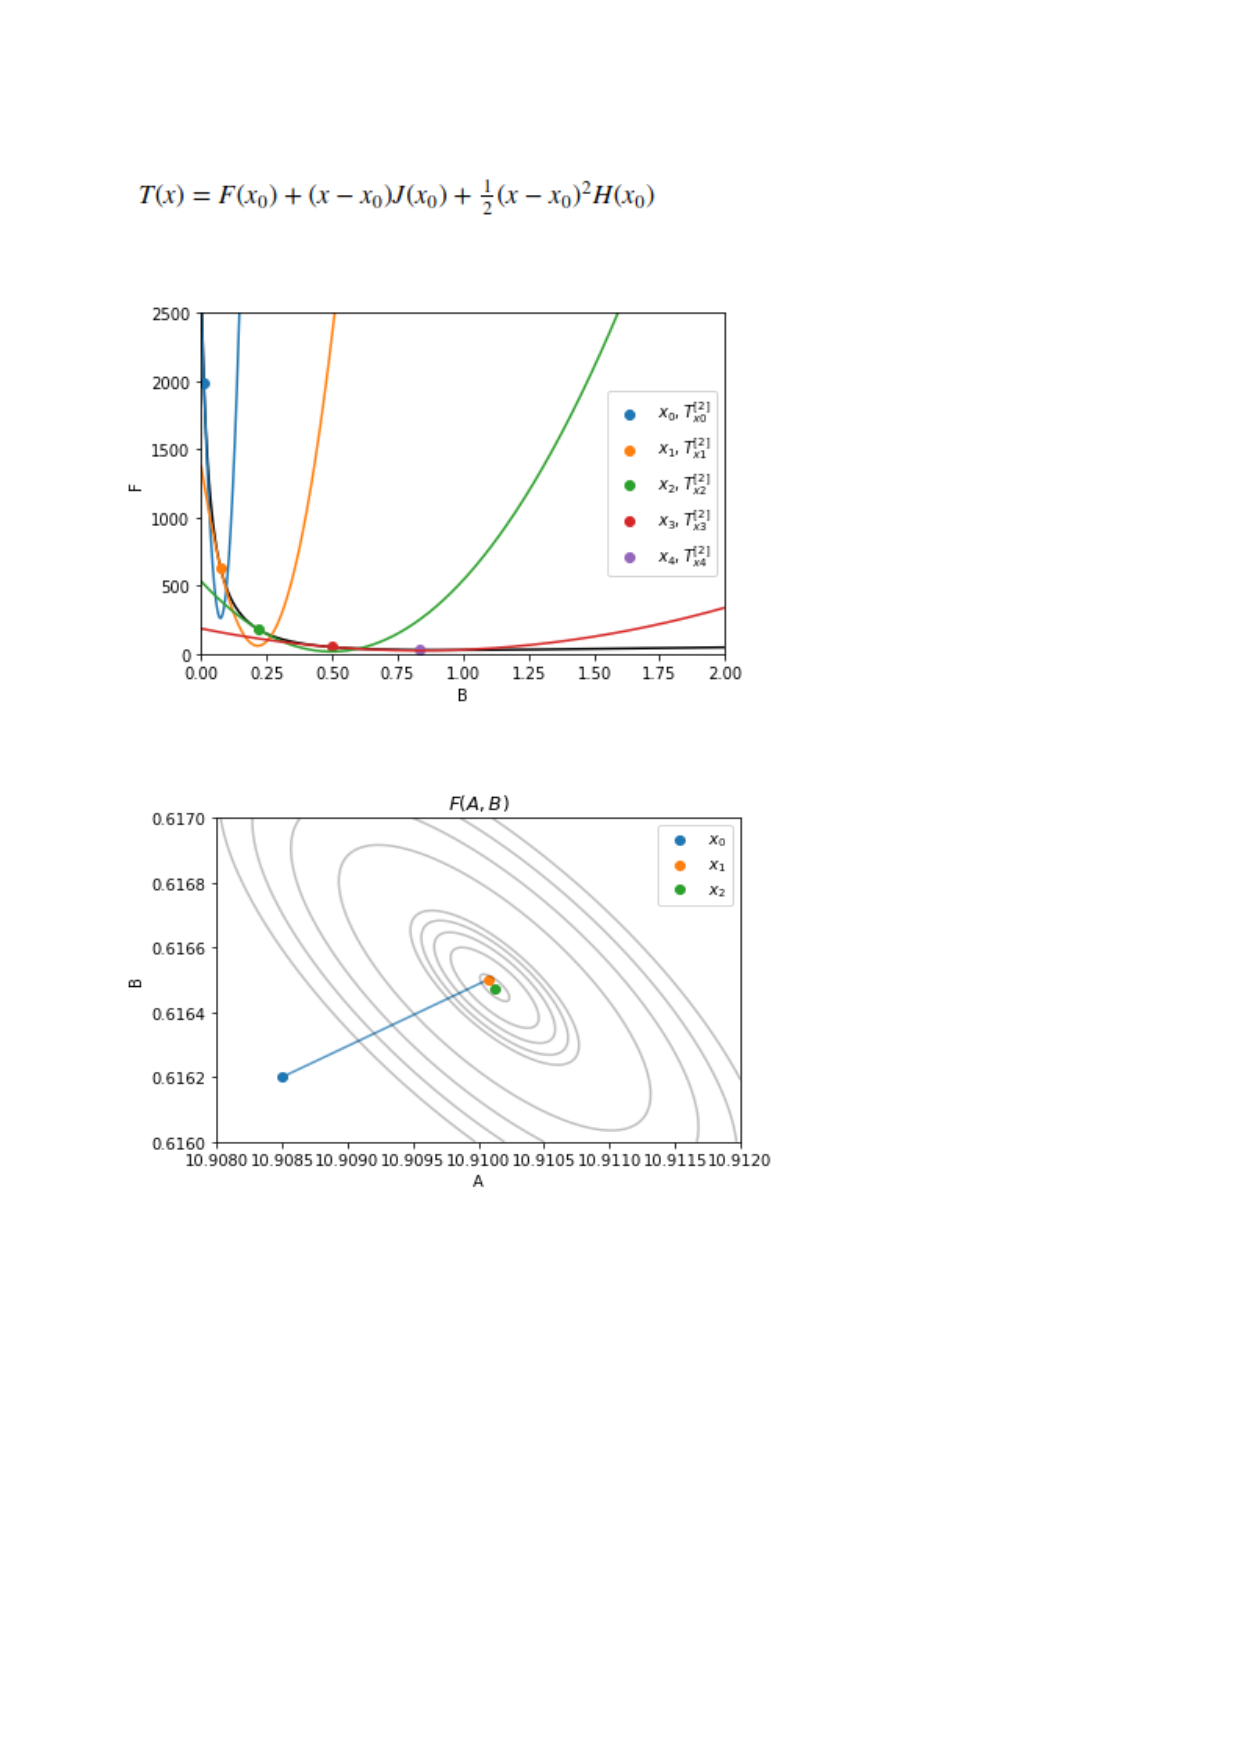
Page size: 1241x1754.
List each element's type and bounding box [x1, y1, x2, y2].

picture [118, 167, 683, 229]
picture [118, 782, 783, 1199]
picture [118, 297, 753, 714]
